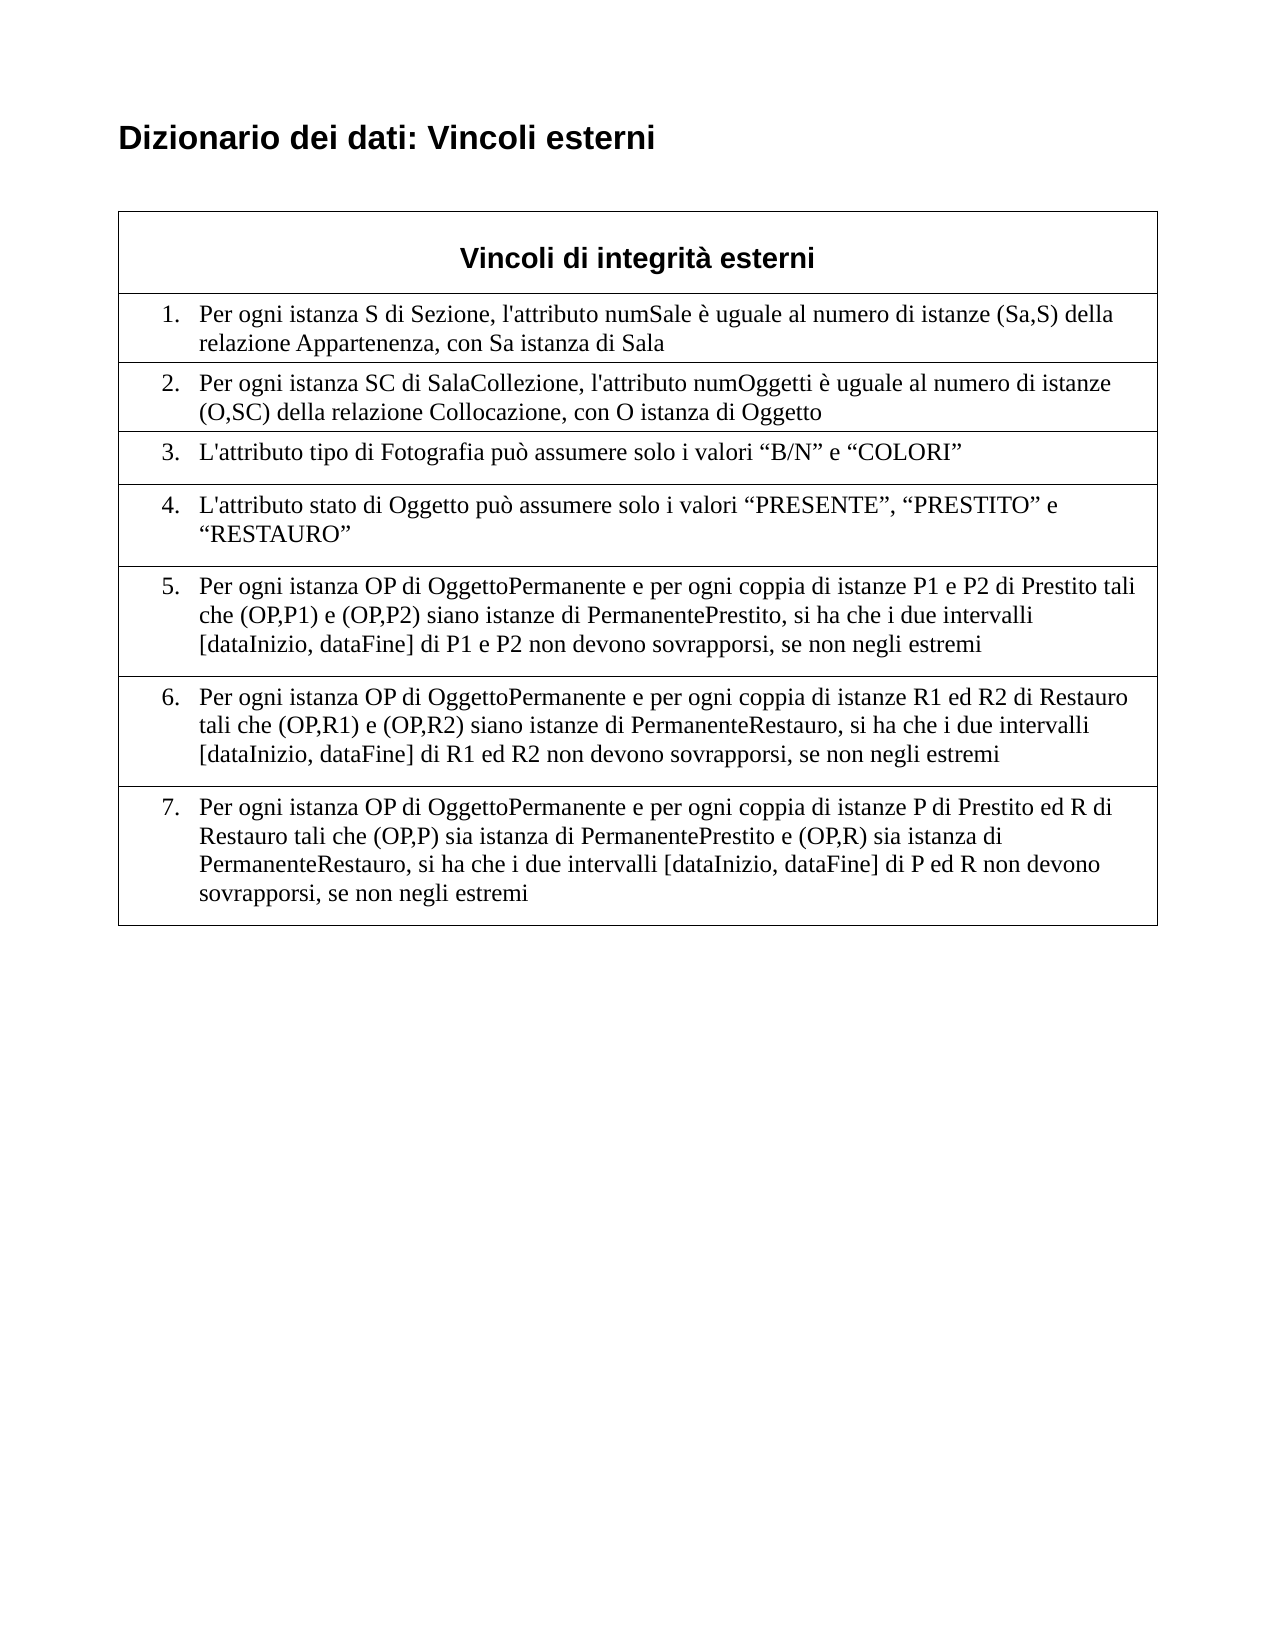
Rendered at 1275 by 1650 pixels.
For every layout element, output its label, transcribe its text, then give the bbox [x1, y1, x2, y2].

table_header Vincoli di integrità esterni [119, 212, 1157, 293]
table_cell Per ogni istanza OP di OggettoPermanente e per ogni coppia di istanze R1 ed R2 di Restauro tali che (OP,R1) e (OP,R2) siano istanze di PermanenteRestauro, si ha che i due intervalli [dataInizio, dataFine] di R1 ed R2 non devono sovrapporsi, se non negli estremi [119, 677, 1157, 786]
table_cell Per ogni istanza OP di OggettoPermanente e per ogni coppia di istanze P1 e P2 di Prestito tali che (OP,P1) e (OP,P2) siano istanze di PermanentePrestito, si ha che i due intervalli [dataInizio, dataFine] di P1 e P2 non devono sovrapporsi, se non negli estremi [119, 567, 1157, 676]
table_cell L'attributo tipo di Fotografia può assumere solo i valori “B/N” e “COLORI” [119, 432, 1157, 484]
subtitle Dizionario dei dati: Vincoli esterni [118, 118, 1157, 157]
table_cell Per ogni istanza SC di SalaCollezione, l'attributo numOggetti è uguale al numero di istanze (O,SC) della relazione Collocazione, con O istanza di Oggetto [119, 363, 1157, 431]
table_cell Per ogni istanza S di Sezione, l'attributo numSale è uguale al numero di istanze (Sa,S) della relazione Appartenenza, con Sa istanza di Sala [119, 294, 1157, 362]
table_cell L'attributo stato di Oggetto può assumere solo i valori “PRESENTE”, “PRESTITO” e “RESTAURO” [119, 485, 1157, 566]
table_cell Per ogni istanza OP di OggettoPermanente e per ogni coppia di istanze P di Prestito ed R di Restauro tali che (OP,P) sia istanza di PermanentePrestito e (OP,R) sia istanza di PermanenteRestauro, si ha che i due intervalli [dataInizio, dataFine] di P ed R non devono sovrapporsi, se non negli estremi [119, 787, 1157, 925]
